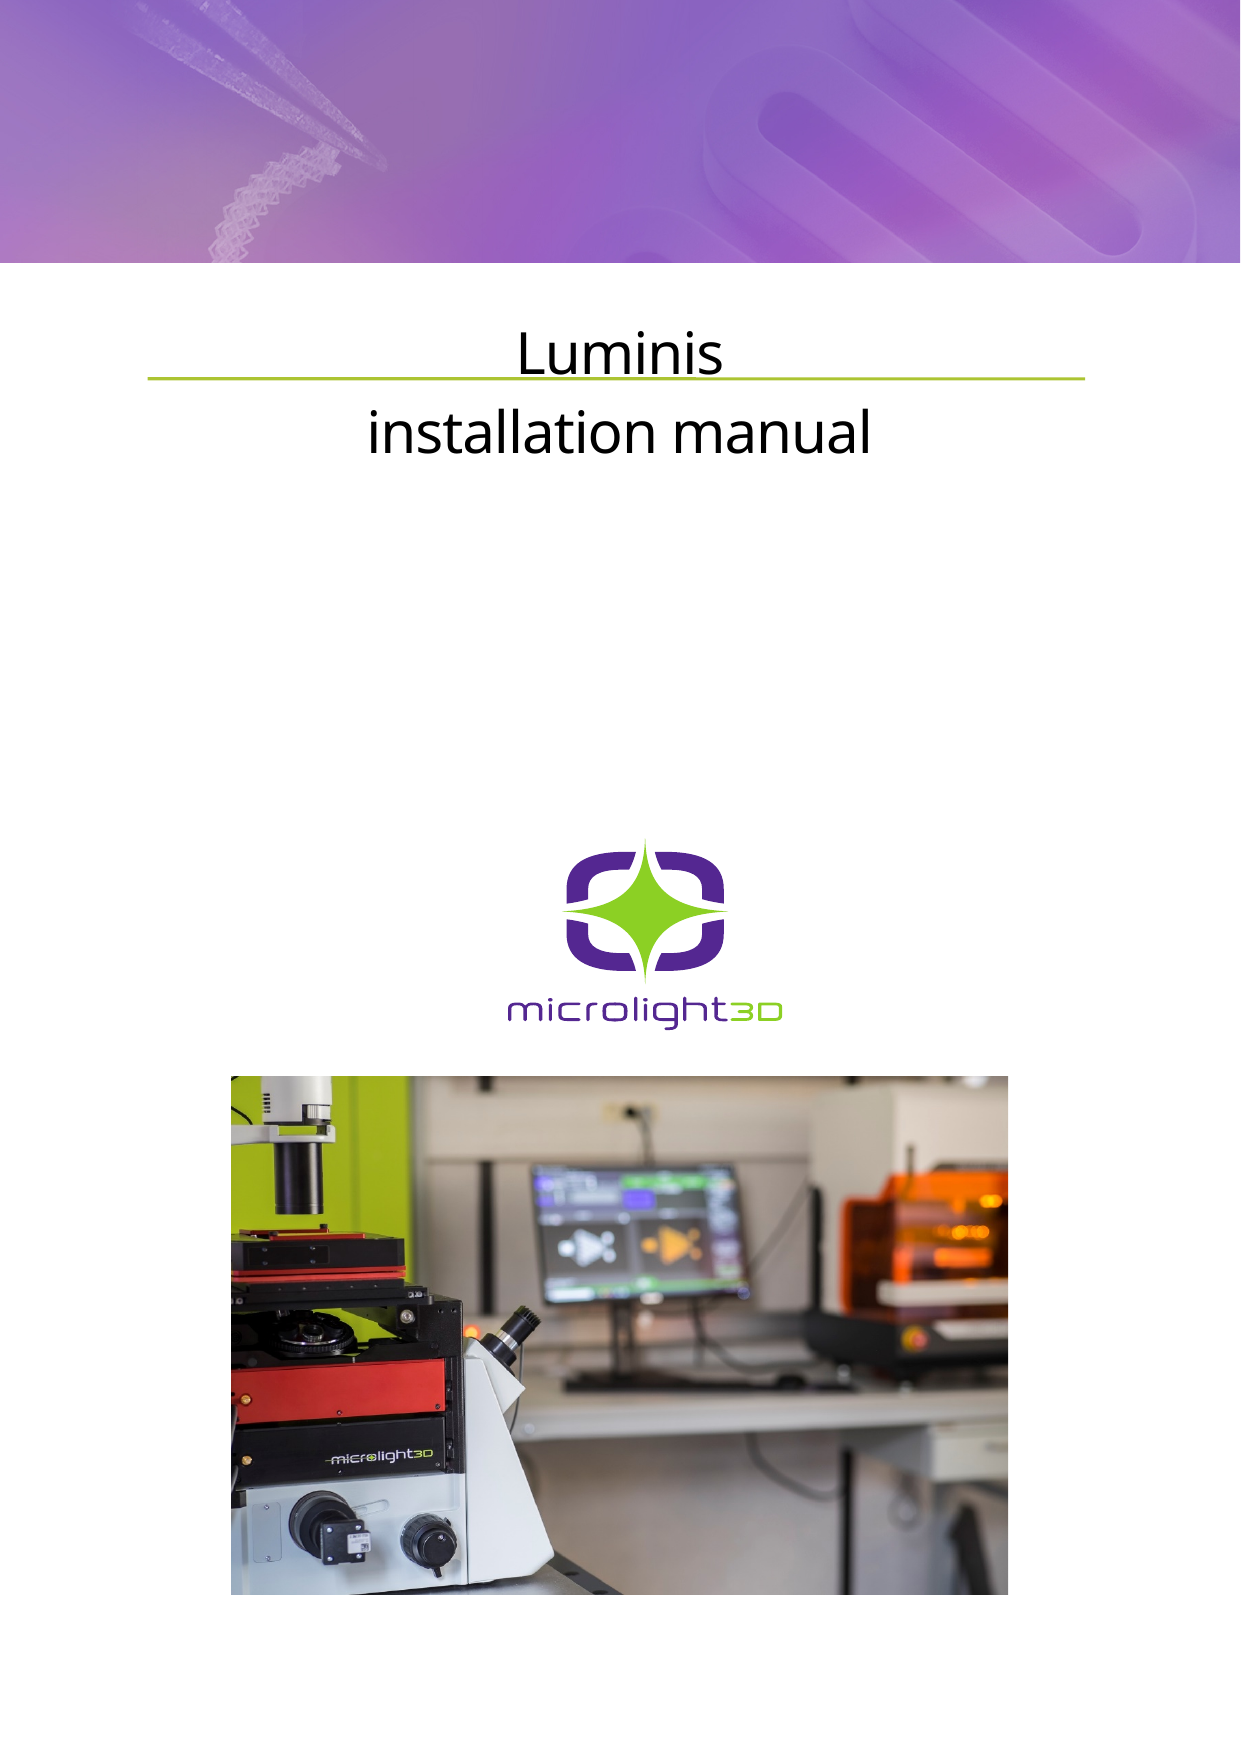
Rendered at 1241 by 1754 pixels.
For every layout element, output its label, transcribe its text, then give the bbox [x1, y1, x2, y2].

title installation manual [148, 391, 1093, 471]
title Luminis [148, 312, 1093, 391]
picture [231, 1076, 1009, 1595]
